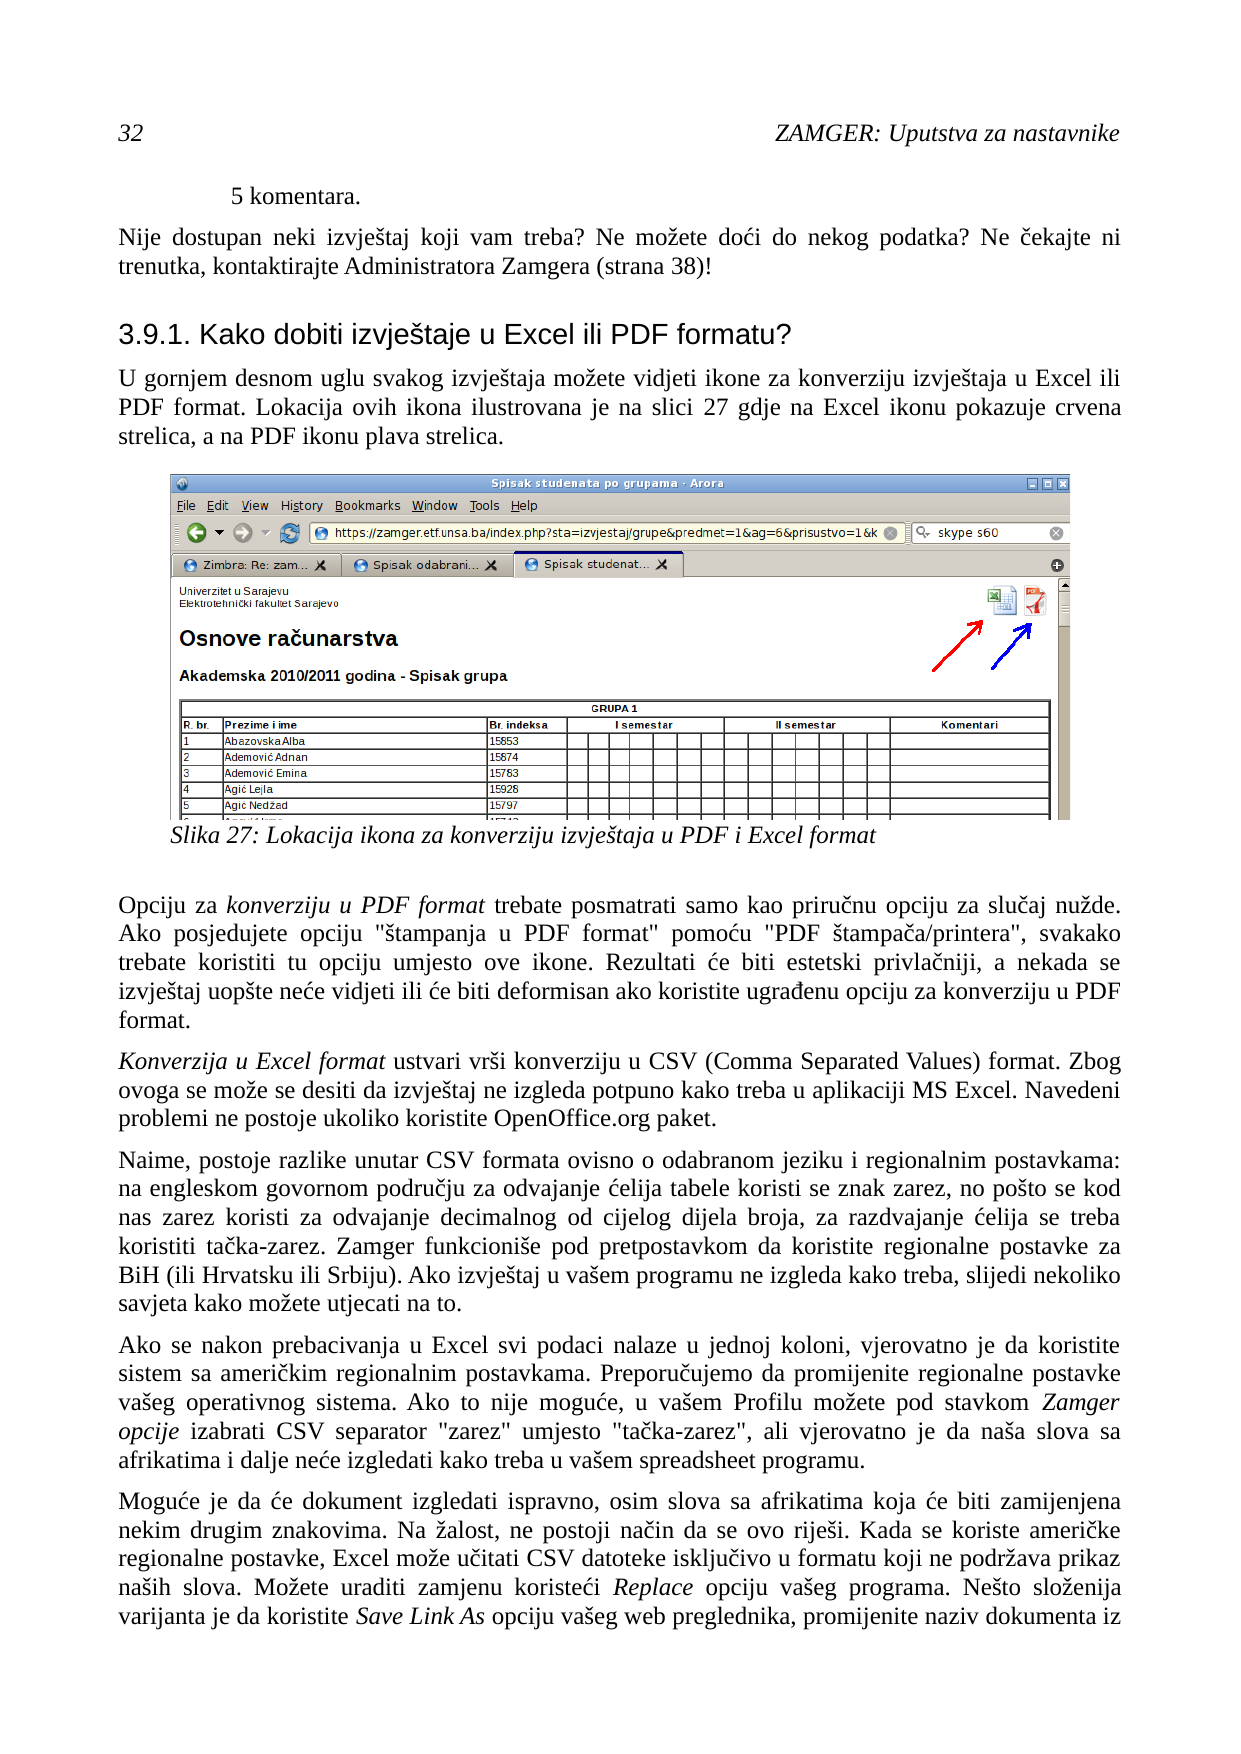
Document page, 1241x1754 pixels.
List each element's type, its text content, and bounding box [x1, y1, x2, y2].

text Naime, postoje razlike unutar CSV formata ovisno o odabranom jeziku i regionalnim postavkama: na engleskom govornom području za odvajanje ćelija tabele koristi se znak zarez, no pošto se kod nas zarez koristi za odvajanje decimalnog od cijelog dijela broja, za razdvajanje ćelija se treba koristiti tačka-zarez. Zamger funkcioniše pod pretpostavkom da koristite regionalne postavke za BiH (ili Hrvatsku ili Srbiju). Ako izvještaj u vašem programu ne izgleda kako treba, slijedi nekoliko savjeta kako možete utjecati na to. [118, 1145, 1122, 1317]
text U gornjem desnom uglu svakog izvještaja možete vidjeti ikone za konverziju izvještaja u Excel ili PDF format. Lokacija ovih ikona ilustrovana je na slici 27 gdje na Excel ikonu pokazuje crvena strelica, a na PDF ikonu plava strelica. [118, 363, 1122, 450]
subtitle 3.9.1. Kako dobiti izvještaje u Excel ili PDF formatu? [118, 317, 1122, 351]
picture [170, 474, 1071, 820]
text Nije dostupan neki izvještaj koji vam treba? Ne možete doći do nekog podatka? Ne čekajte ni trenutka, kontaktirajte Administratora Zamgera (strana 38)! [118, 222, 1122, 280]
text Moguće je da će dokument izgledati ispravno, osim slova sa afrikatima koja će biti zamijenjena nekim drugim znakovima. Na žalost, ne postoji način da se ovo riješi. Kada se koriste američke regionalne postavke, Excel može učitati CSV datoteke isključivo u formatu koji ne podržava prikaz naših slova. Možete uraditi zamjenu koristeći Replace opciju vašeg programa. Nešto složenija varijanta je da koristite Save Link As opciju vašeg web preglednika, promijenite naziv dokumenta iz [118, 1486, 1122, 1630]
list 5 komentara. [193, 181, 1122, 210]
text Ako se nakon prebacivanja u Excel svi podaci nalaze u jednoj koloni, vjerovatno je da koristite sistem sa američkim regionalnim postavkama. Preporučujemo da promijenite regionalne postavke vašeg operativnog sistema. Ako to nije moguće, u vašem Profilu možete pod stavkom Zamger opcije izabrati CSV separator "zarez" umjesto "tačka-zarez", ali vjerovatno je da naša slova sa afrikatima i dalje neće izgledati kako treba u vašem spreadsheet programu. [118, 1330, 1122, 1473]
text Konverzija u Excel format ustvari vrši konverziju u CSV (Comma Separated Values) format. Zbog ovoga se može se desiti da izvještaj ne izgleda potpuno kako treba u aplikaciji MS Excel. Navedeni problemi ne postoje ukoliko koristite OpenOffice.org paket. [118, 1046, 1122, 1132]
text Slika 27: Lokacija ikona za konverziju izvještaja u PDF i Excel format [170, 820, 1070, 848]
text Opciju za konverziju u PDF format trebate posmatrati samo kao priručnu opciju za slučaj nužde. Ako posjedujete opciju "štampanja u PDF format" pomoću "PDF štampača/printera", svakako trebate koristiti tu opciju umjesto ove ikone. Rezultati će biti estetski privlačniji, a nekada se izvještaj uopšte neće vidjeti ili će biti deformisan ako koristite ugrađenu opciju za konverziju u PDF format. [118, 890, 1122, 1033]
